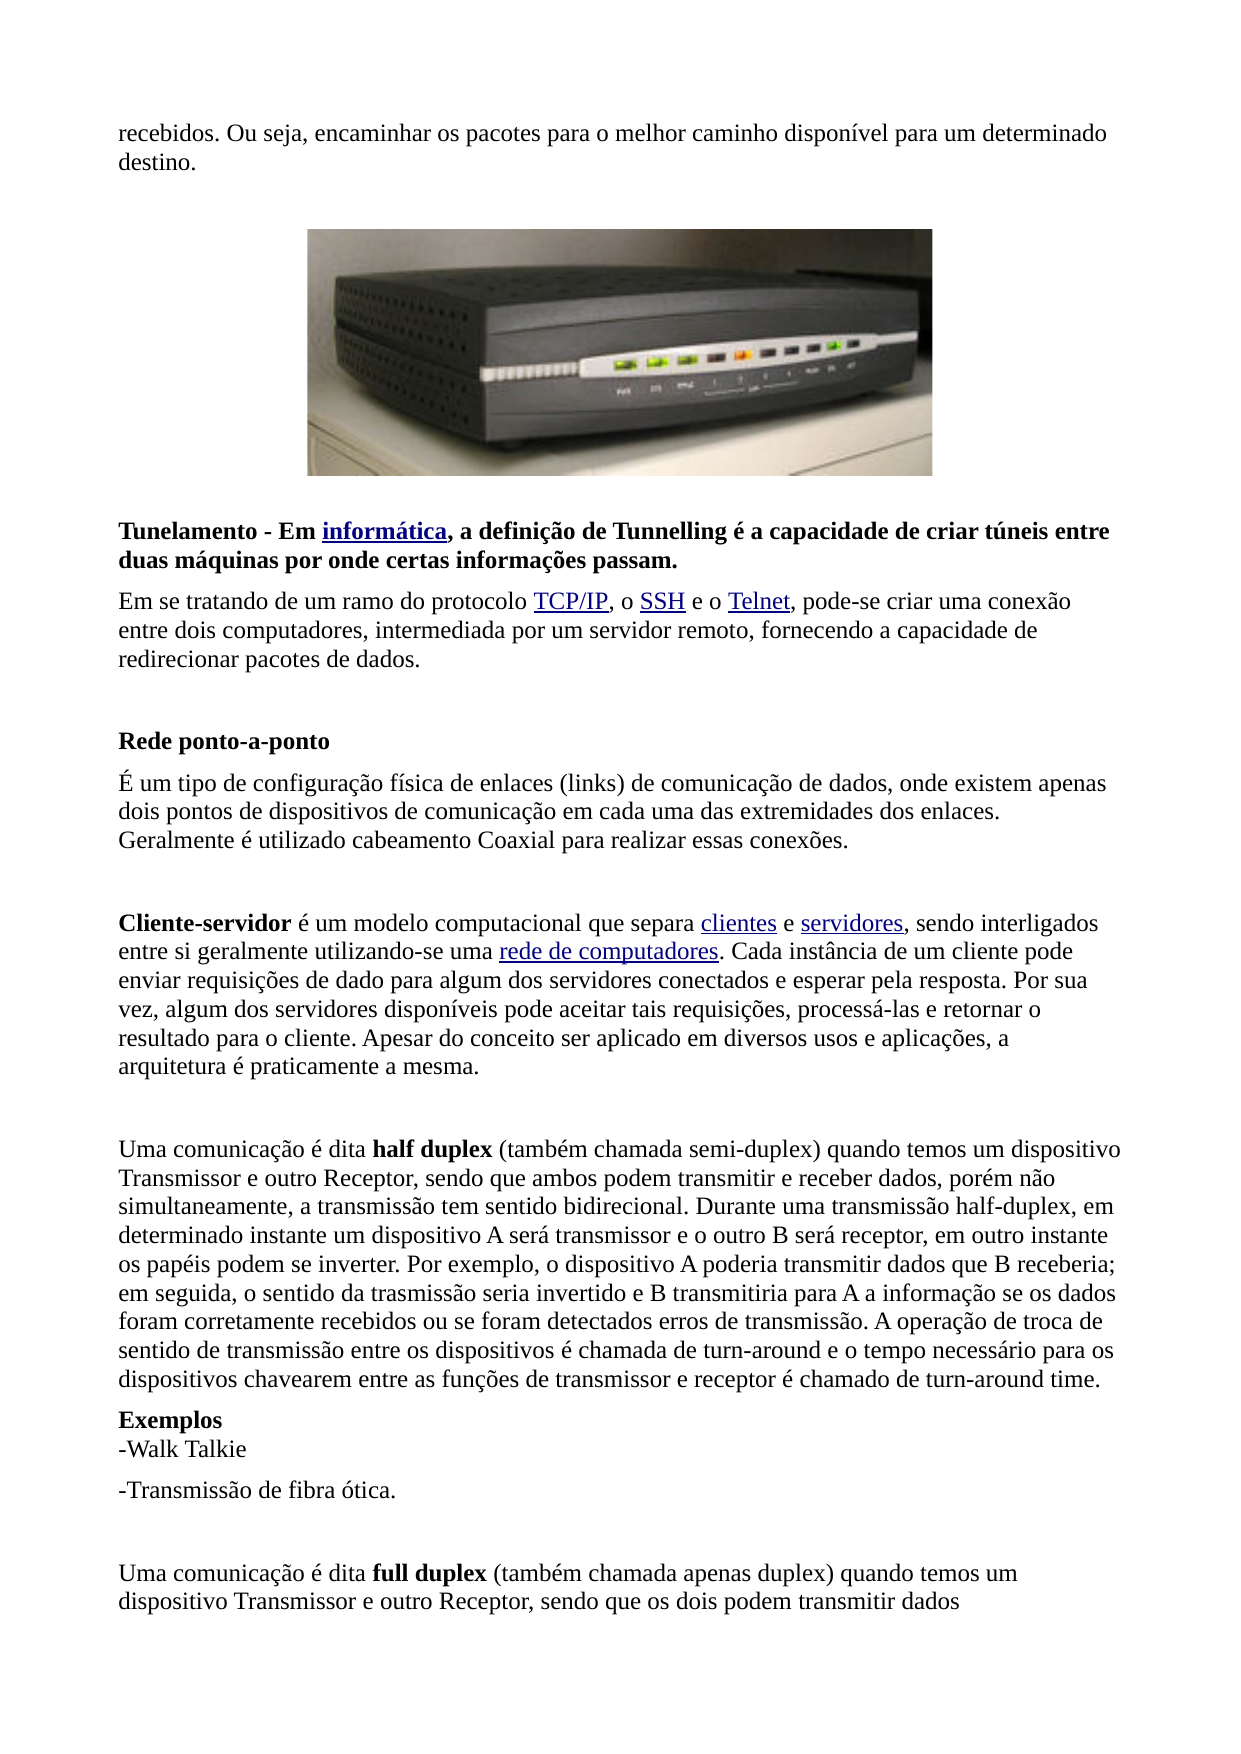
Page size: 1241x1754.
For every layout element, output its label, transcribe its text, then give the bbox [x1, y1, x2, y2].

text Exemplos [118, 1405, 1122, 1434]
text É um tipo de configuração física de enlaces (links) de comunicação de dados, onde existem apenas dois pontos de dispositivos de comunicação em cada uma das extremidades dos enlaces. Geralmente é utilizado cabeamento Coaxial para realizar essas conexões. [118, 768, 1122, 854]
text Rede ponto-a-ponto [118, 726, 1122, 755]
text -Transmissão de fibra ótica. [118, 1475, 1122, 1504]
text recebidos. Ou seja, encaminhar os pacotes para o melhor caminho disponível para um determinado destino. [118, 118, 1122, 176]
text -Walk Talkie [118, 1434, 1122, 1463]
picture [307, 229, 933, 476]
text Tunelamento - Em informática, a definição de Tunnelling é a capacidade de criar túneis entre duas máquinas por onde certas informações passam. [118, 516, 1122, 574]
text Uma comunicação é dita half duplex (também chamada semi-duplex) quando temos um dispositivo Transmissor e outro Receptor, sendo que ambos podem transmitir e receber dados, porém não simultaneamente, a transmissão tem sentido bidirecional. Durante uma transmissão half-duplex, em determinado instante um dispositivo A será transmissor e o outro B será receptor, em outro instante os papéis podem se inverter. Por exemplo, o dispositivo A poderia transmitir dados que B receberia; em seguida, o sentido da trasmissão seria invertido e B transmitiria para A a informação se os dados foram corretamente recebidos ou se foram detectados erros de transmissão. A operação de troca de sentido de transmissão entre os dispositivos é chamada de turn-around e o tempo necessário para os dispositivos chavearem entre as funções de transmissor e receptor é chamado de turn-around time. [118, 1134, 1122, 1393]
text Em se tratando de um ramo do protocolo TCP/IP, o SSH e o Telnet, pode-se criar uma conexão entre dois computadores, intermediada por um servidor remoto, fornecendo a capacidade de redirecionar pacotes de dados. [118, 586, 1122, 673]
text Uma comunicação é dita full duplex (também chamada apenas duplex) quando temos um dispositivo Transmissor e outro Receptor, sendo que os dois podem transmitir dados [118, 1558, 1122, 1615]
text Cliente-servidor é um modelo computacional que separa clientes e servidores, sendo interligados entre si geralmente utilizando-se uma rede de computadores. Cada instância de um cliente pode enviar requisições de dado para algum dos servidores conectados e esperar pela resposta. Por sua vez, algum dos servidores disponíveis pode aceitar tais requisições, processá-las e retornar o resultado para o cliente. Apesar do conceito ser aplicado em diversos usos e aplicações, a arquitetura é praticamente a mesma. [118, 908, 1122, 1080]
